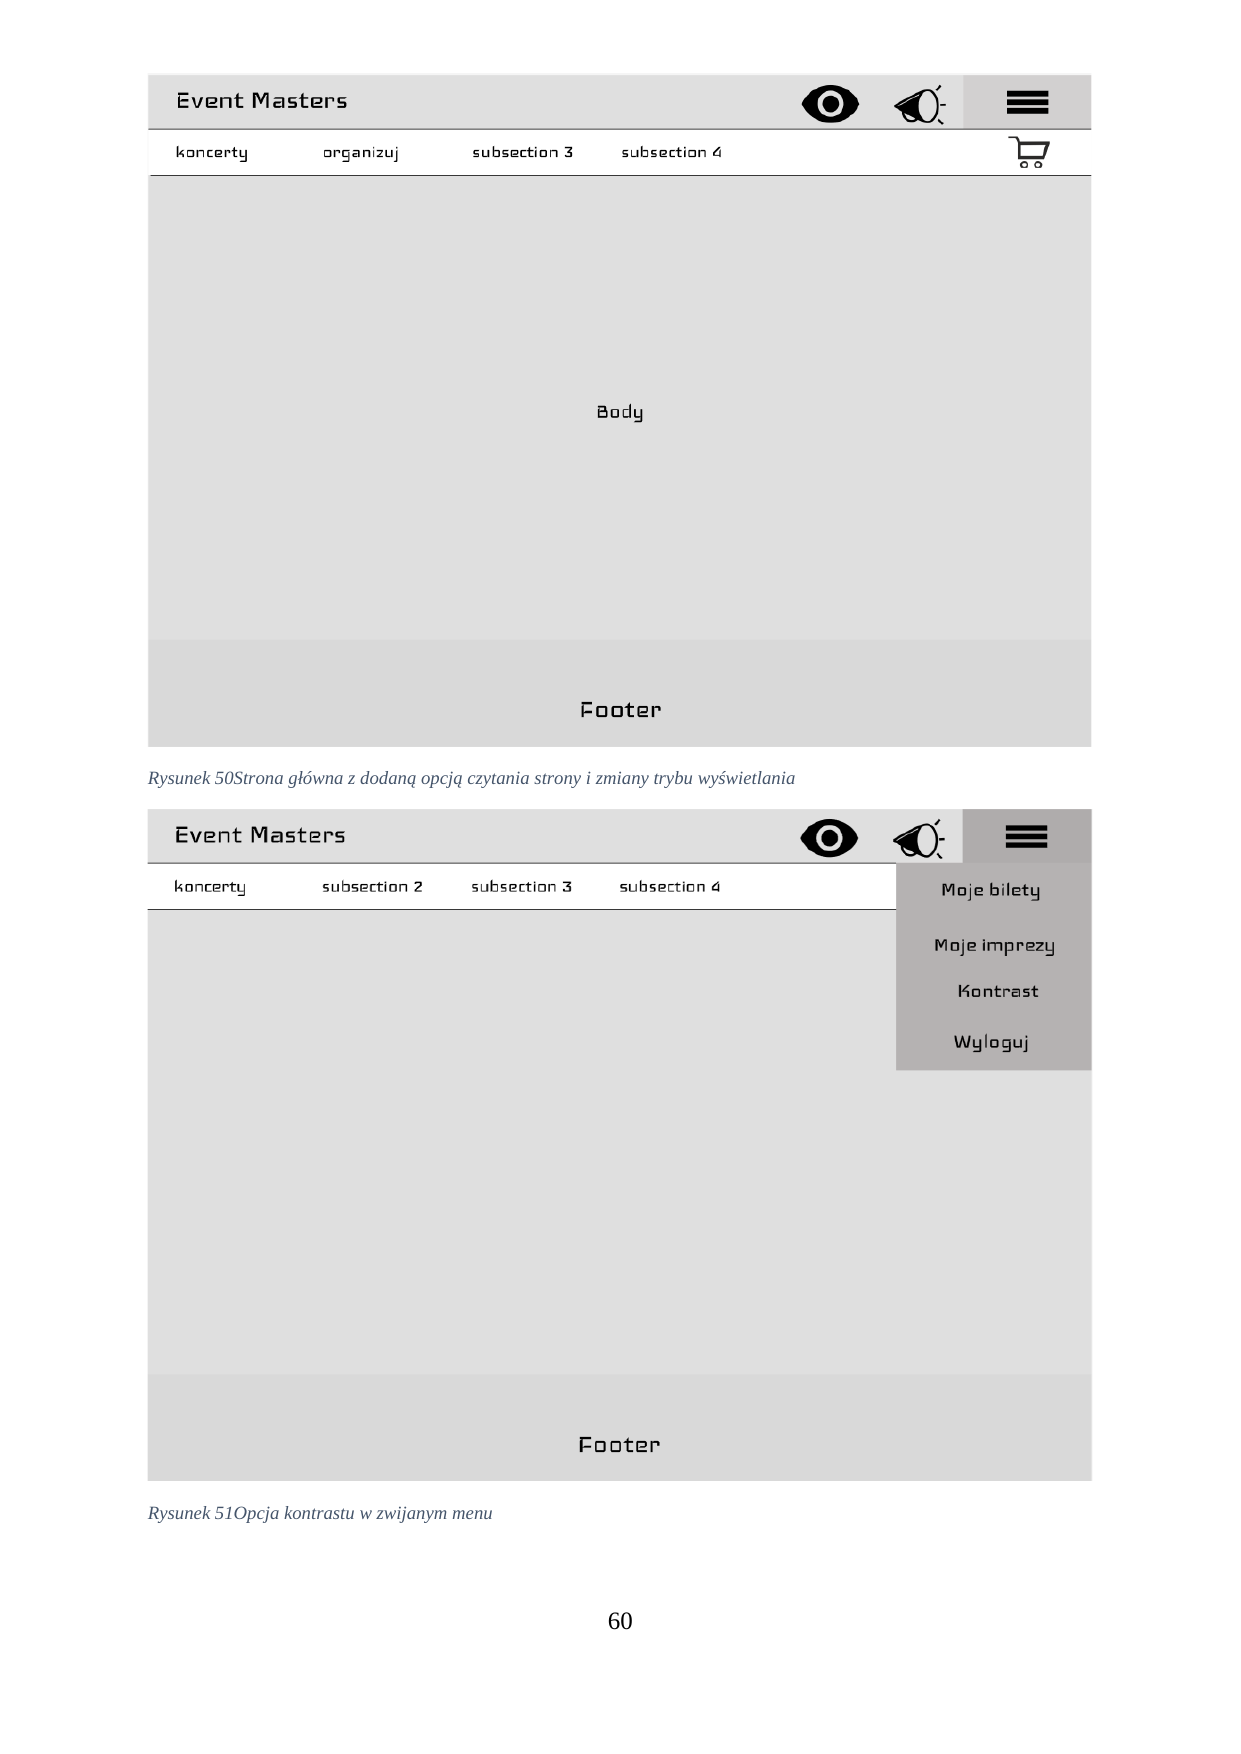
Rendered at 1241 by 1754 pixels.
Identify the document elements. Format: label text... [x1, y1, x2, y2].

text Rysunek 50Strona główna z dodaną opcją czytania strony i zmiany trybu wyświetlania [148, 767, 1093, 789]
text Rysunek 51Opcja kontrastu w zwijanym menu [148, 1502, 1093, 1523]
